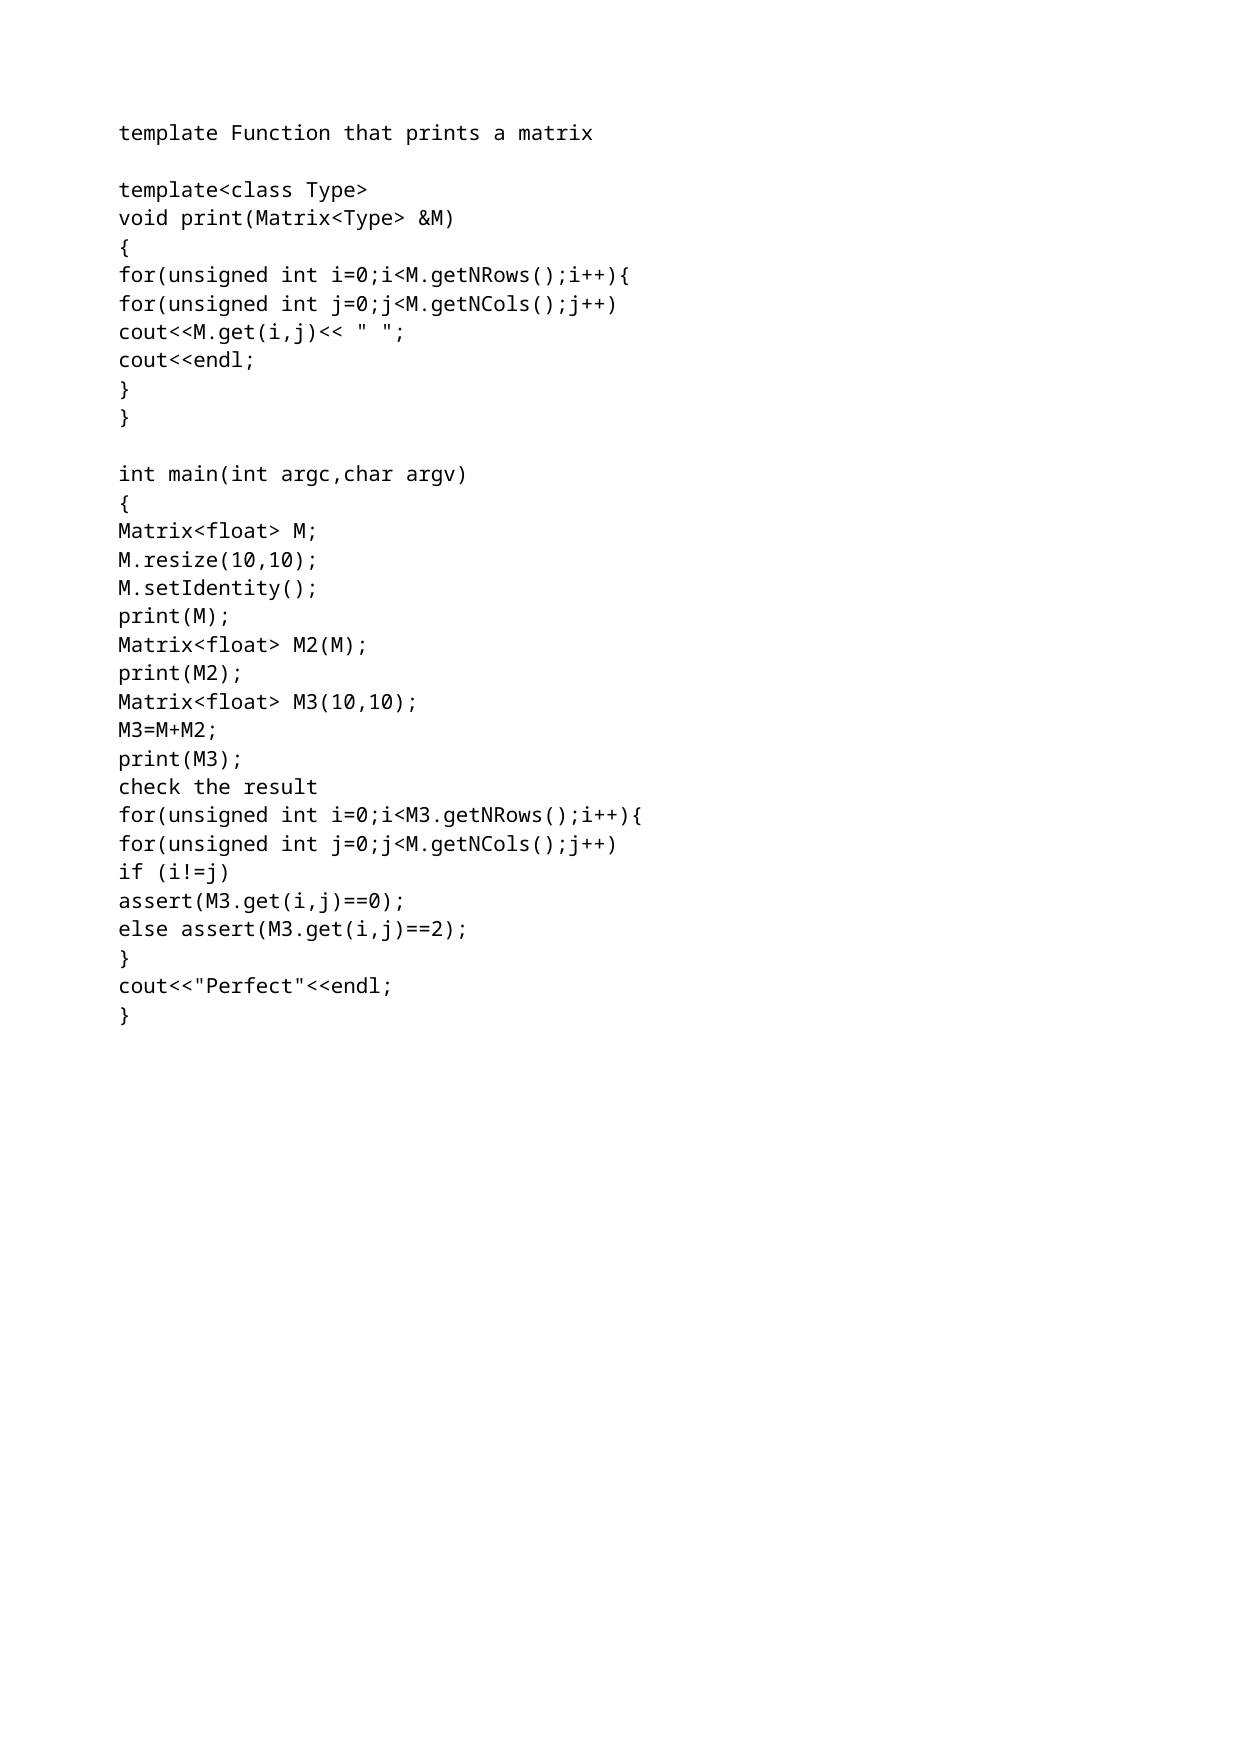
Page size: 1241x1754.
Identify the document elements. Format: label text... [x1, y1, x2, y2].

text Matrix<float> M3(10,10); [118, 687, 1122, 715]
text print(M2); [118, 658, 1122, 687]
text template<class Type> [118, 175, 1122, 203]
text template Function that prints a matrix [118, 118, 1122, 147]
text Matrix<float> M; [118, 516, 1122, 545]
text } [118, 943, 1122, 971]
text for(unsigned int j=0;j<M.getNCols();j++) [118, 829, 1122, 857]
text } [118, 374, 1122, 402]
text print(M3); [118, 744, 1122, 772]
text check the result [118, 772, 1122, 801]
text M3=M+M2; [118, 715, 1122, 744]
text { [118, 488, 1122, 516]
text if (i!=j) [118, 857, 1122, 886]
text { [118, 232, 1122, 260]
text cout<<"Perfect"<<endl; [118, 971, 1122, 1000]
text for(unsigned int i=0;i<M3.getNRows();i++){ [118, 801, 1122, 829]
text } [118, 402, 1122, 431]
text Matrix<float> M2(M); [118, 630, 1122, 658]
text int main(int argc,char argv) [118, 459, 1122, 488]
text void print(Matrix<Type> &M) [118, 203, 1122, 232]
text cout<<M.get(i,j)<< " "; [118, 317, 1122, 346]
text assert(M3.get(i,j)==0); [118, 886, 1122, 914]
text for(unsigned int j=0;j<M.getNCols();j++) [118, 289, 1122, 317]
text M.setIdentity(); [118, 573, 1122, 602]
text else assert(M3.get(i,j)==2); [118, 914, 1122, 943]
text M.resize(10,10); [118, 545, 1122, 573]
text print(M); [118, 602, 1122, 630]
text for(unsigned int i=0;i<M.getNRows();i++){ [118, 260, 1122, 289]
text cout<<endl; [118, 346, 1122, 374]
text } [118, 1000, 1122, 1028]
